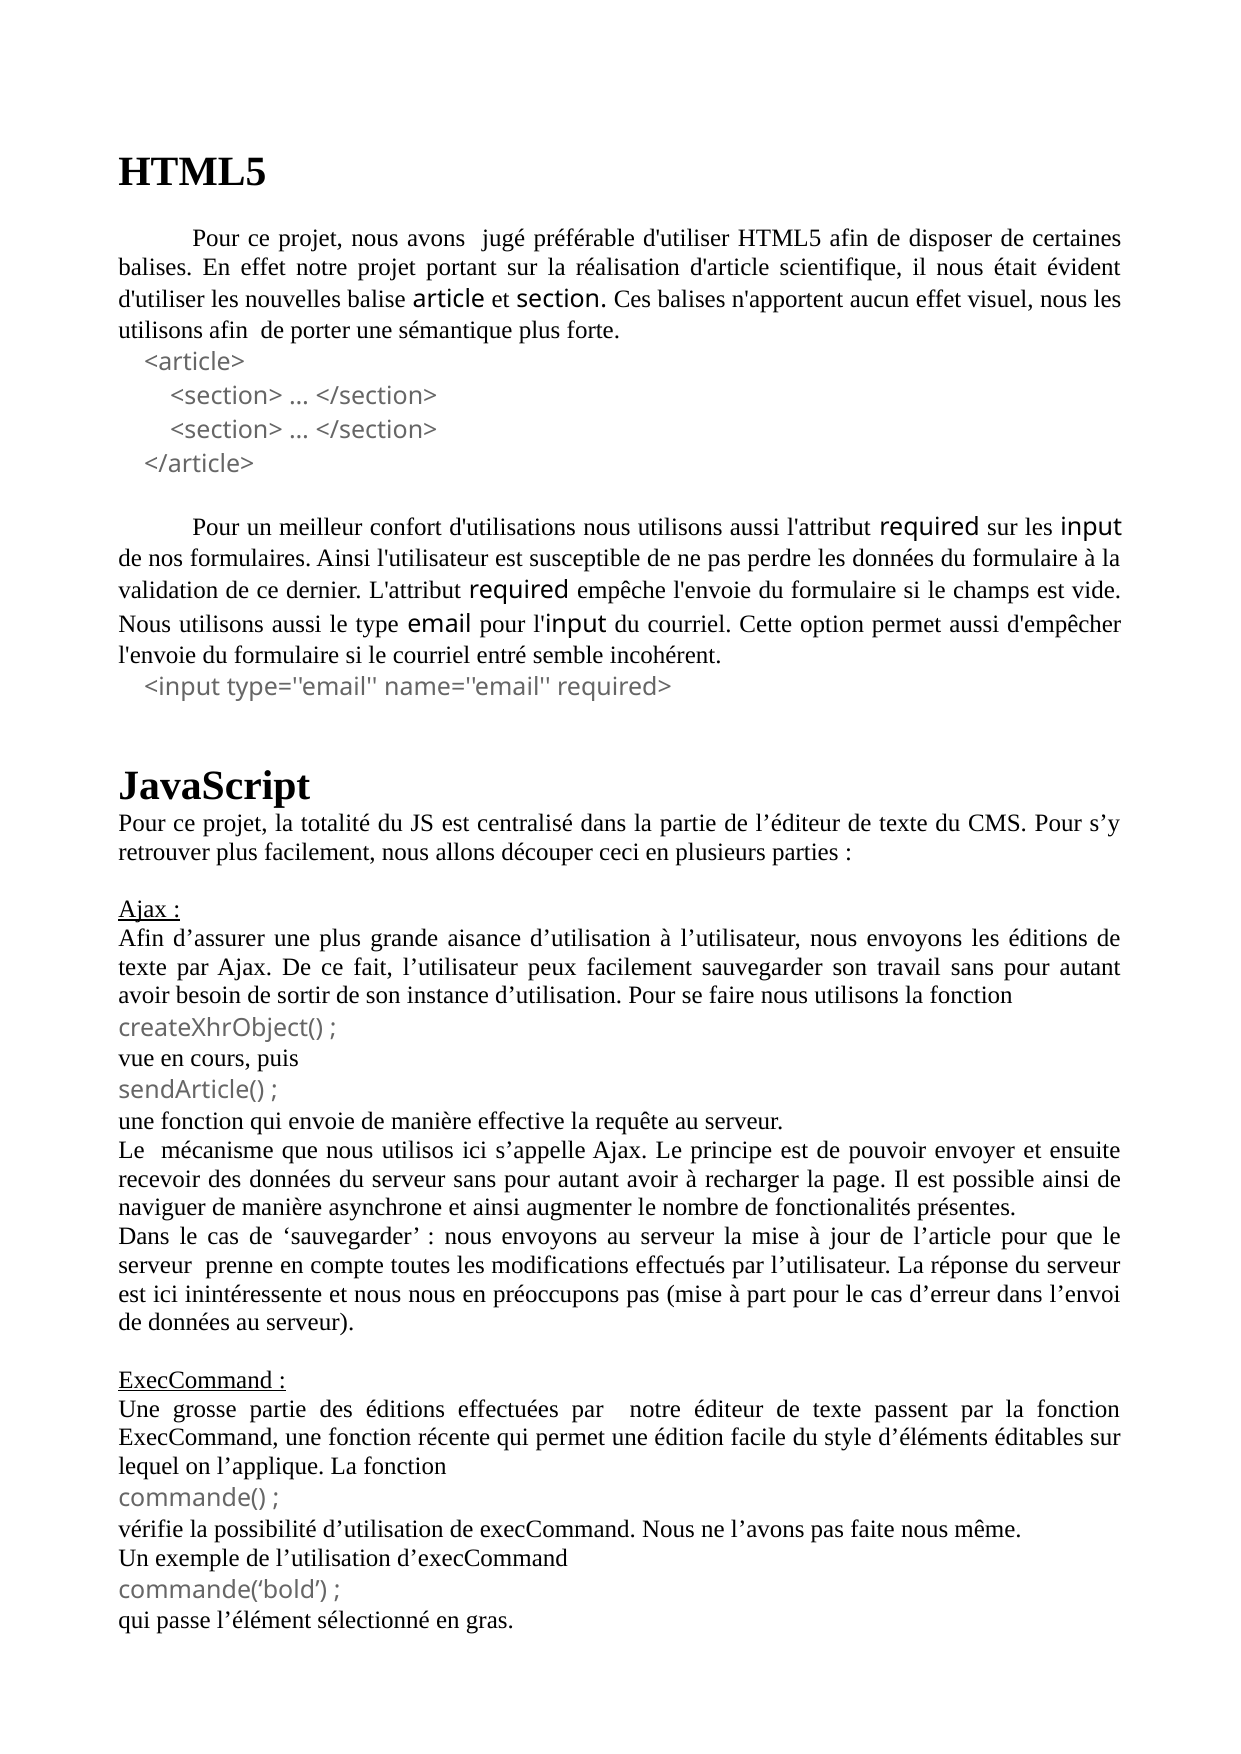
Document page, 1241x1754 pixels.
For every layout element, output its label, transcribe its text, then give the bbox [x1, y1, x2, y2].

text Afin d’assurer une plus grande aisance d’utilisation à l’utilisateur, nous envoyons les éditions de texte par Ajax. De ce fait, l’utilisateur peux facilement sauvegarder son travail sans pour autant avoir besoin de sortir de son instance d’utilisation. Pour se faire nous utilisons la fonction [118, 923, 1122, 1009]
text Ajax : [118, 894, 1122, 923]
text <input type=''email'' name=''email'' required> [118, 668, 1122, 703]
text Pour ce projet, nous avons jugé préférable d'utiliser HTML5 afin de disposer de certaines balises. En effet notre projet portant sur la réalisation d'article scientifique, il nous était évident d'utiliser les nouvelles balise article et section. Ces balises n'apportent aucun effet visuel, nous les utilisons afin de porter une sémantique plus forte. [118, 223, 1122, 344]
text Pour ce projet, la totalité du JS est centralisé dans la partie de l’éditeur de texte du CMS. Pour s’y retrouver plus facilement, nous allons découper ceci en plusieurs parties : [118, 808, 1122, 866]
text commande(‘bold’) ; [118, 1571, 1122, 1606]
text <article> [118, 344, 1122, 378]
text ExecCommand : [118, 1365, 1122, 1394]
text Dans le cas de ‘sauvegarder’ : nous envoyons au serveur la mise à jour de l’article pour que le serveur prenne en compte toutes les modifications effectués par l’utilisateur. La réponse du serveur est ici inintéressente et nous nous en préoccupons pas (mise à part pour le cas d’erreur dans l’envoi de données au serveur). [118, 1221, 1122, 1336]
text <section> … </section> [118, 412, 1122, 446]
text createXhrObject() ; [118, 1009, 1122, 1043]
text Pour un meilleur confort d'utilisations nous utilisons aussi l'attribut required sur les input de nos formulaires. Ainsi l'utilisateur est susceptible de ne pas perdre les données du formulaire à la validation de ce dernier. L'attribut required empêche l'envoie du formulaire si le champs est vide. Nous utilisons aussi le type email pour l'input du courriel. Cette option permet aussi d'empêcher l'envoie du formulaire si le courriel entré semble incohérent. [118, 509, 1122, 668]
text <section> … </section> [118, 378, 1122, 412]
text vue en cours, puis [118, 1043, 1122, 1072]
text HTML5 [118, 147, 1122, 195]
text </article> [118, 446, 1122, 480]
text JavaScript [118, 760, 1122, 808]
text Le mécanisme que nous utilisos ici s’appelle Ajax. Le principe est de pouvoir envoyer et ensuite recevoir des données du serveur sans pour autant avoir à recharger la page. Il est possible ainsi de naviguer de manière asynchrone et ainsi augmenter le nombre de fonctionalités présentes. [118, 1135, 1122, 1221]
text qui passe l’élément sélectionné en gras. [118, 1606, 1122, 1634]
text Une grosse partie des éditions effectuées par notre éditeur de texte passent par la fonction ExecCommand, une fonction récente qui permet une édition facile du style d’éléments éditables sur lequel on l’applique. La fonction [118, 1394, 1122, 1480]
text sendArticle() ; [118, 1072, 1122, 1106]
text Un exemple de l’utilisation d’execCommand [118, 1543, 1122, 1571]
text commande() ; [118, 1480, 1122, 1514]
text une fonction qui envoie de manière effective la requête au serveur. [118, 1106, 1122, 1135]
text vérifie la possibilité d’utilisation de execCommand. Nous ne l’avons pas faite nous même. [118, 1514, 1122, 1543]
